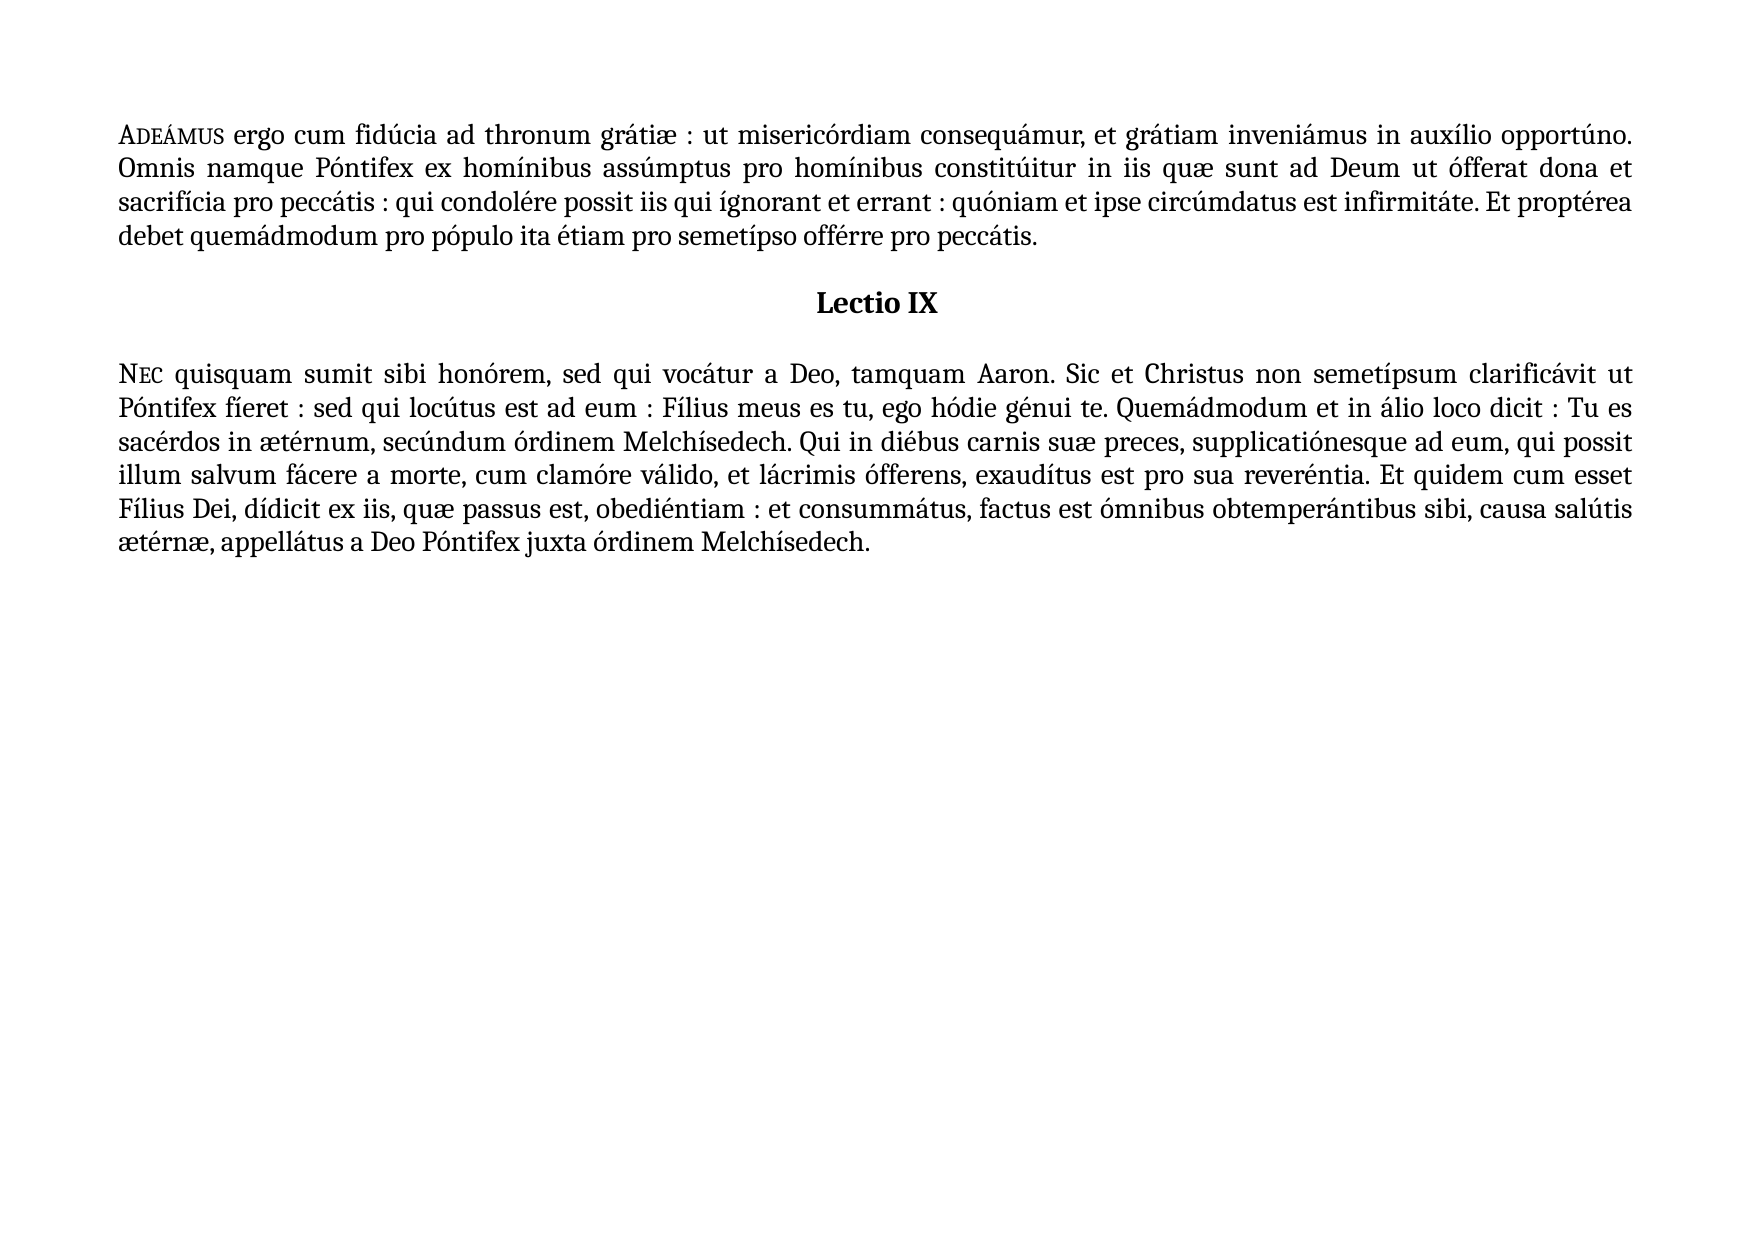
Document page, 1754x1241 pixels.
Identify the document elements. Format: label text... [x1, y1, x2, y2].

text Adeámus ergo cum fidúcia ad thronum grátiæ : ut misericórdiam consequámur, et grátiam inveniámus in auxílio opportúno. Omnis namque Póntifex ex homínibus assúmptus pro homínibus constitúitur in iis quæ sunt ad Deum ut ófferat dona et sacrifícia pro peccátis : qui condolére possit iis qui ígnorant et errant : quóniam et ipse circúmdatus est infirmitáte. Et proptérea debet quemádmodum pro pópulo ita étiam pro semetípso offérre pro peccátis. [118, 118, 1636, 252]
text Nec quisquam sumit sibi honórem, sed qui vocátur a Deo, tamquam Aaron. Sic et Christus non semetípsum clarificávit ut Póntifex fíeret : sed qui locútus est ad eum : Fílius meus es tu, ego hódie génui te. Quemádmodum et in álio loco dicit : Tu es sacérdos in ætérnum, secúndum órdinem Melchísedech. Qui in diébus carnis suæ preces, supplicatiónesque ad eum, qui possit illum salvum fácere a morte, cum clamóre válido, et lácrimis ófferens, exaudítus est pro sua reveréntia. Et quidem cum esset Fílius Dei, dídicit ex iis, quæ passus est, obediéntiam : et consummátus, factus est ómnibus obtemperántibus sibi, causa salútis ætérnæ, appellátus a Deo Póntifex juxta órdinem Melchísedech. [118, 358, 1636, 559]
text Lectio IX [118, 286, 1636, 322]
